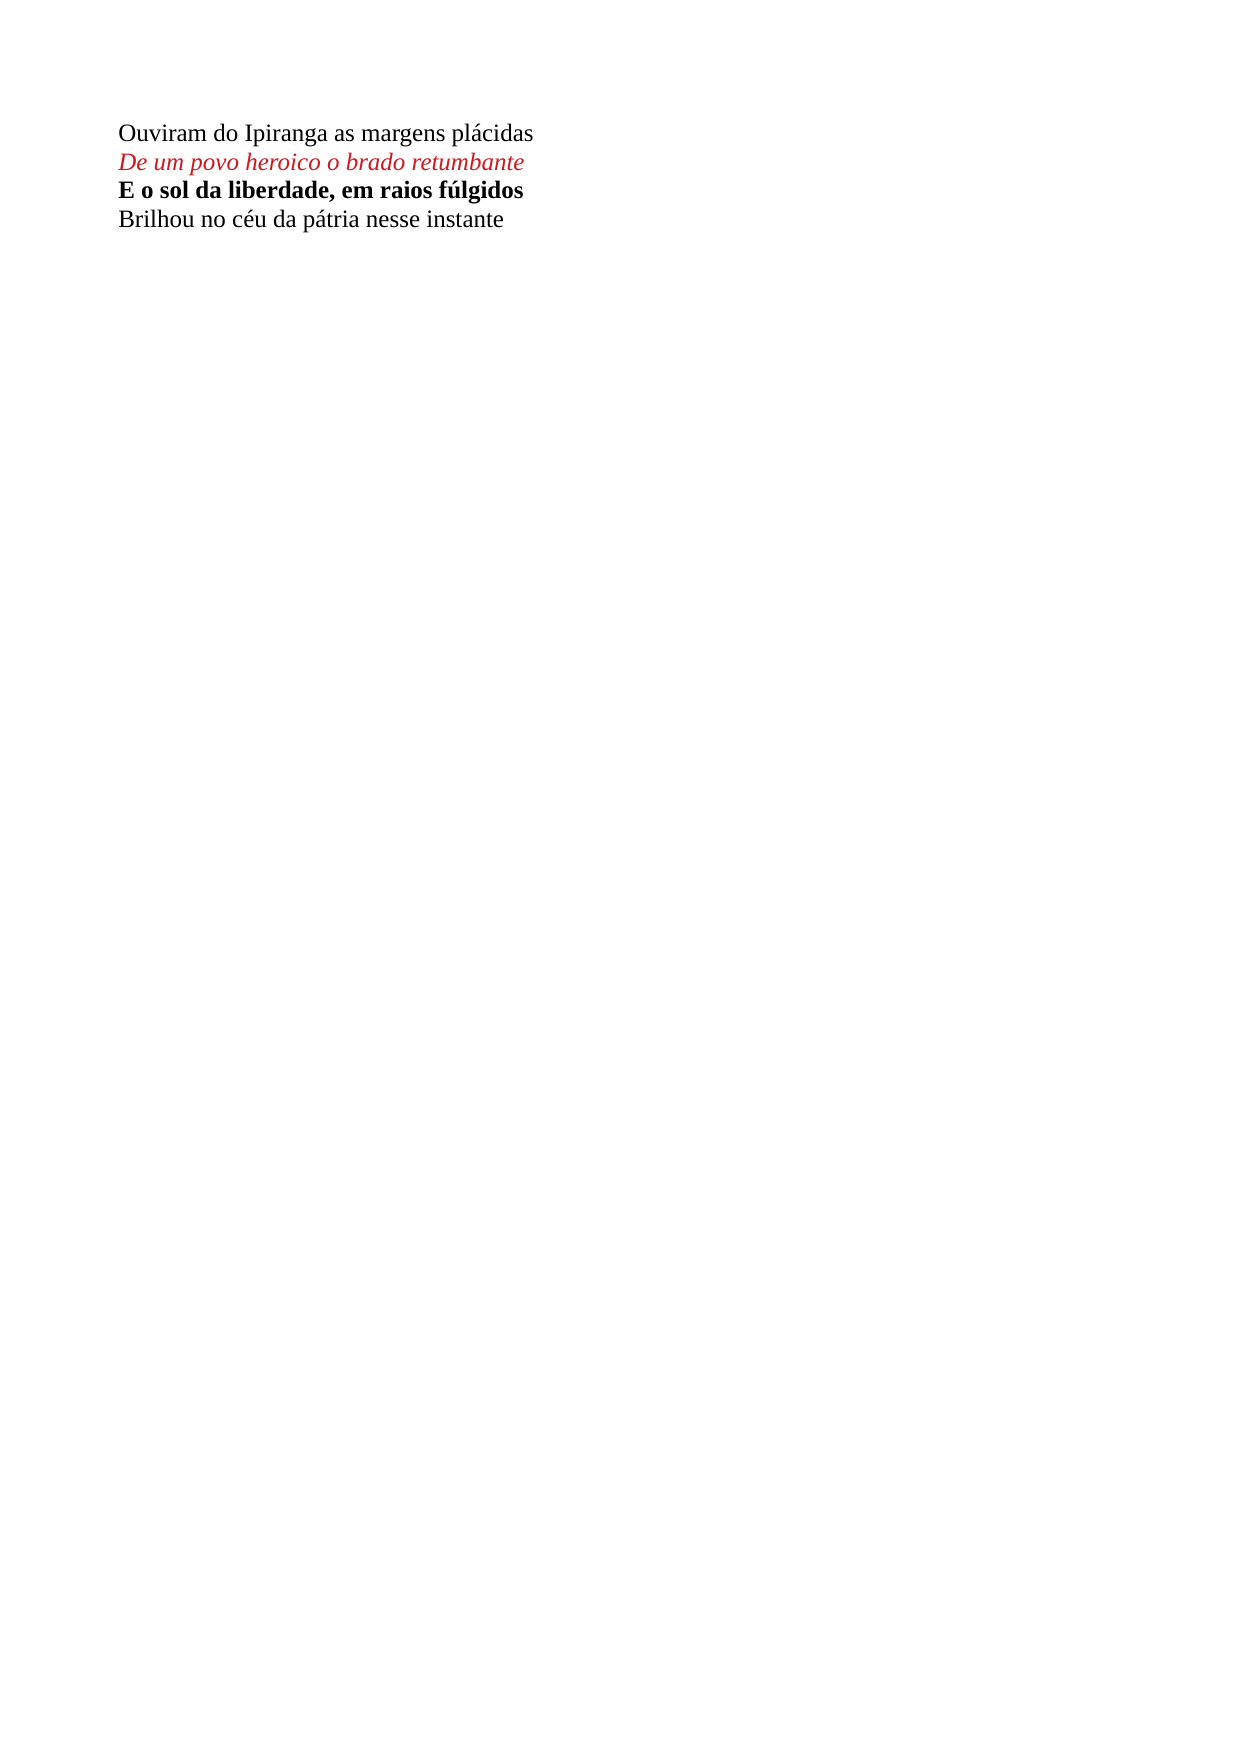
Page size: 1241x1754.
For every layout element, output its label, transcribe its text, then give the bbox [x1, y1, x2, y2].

text Ouviram do Ipiranga as margens plácidas De um povo heroico o brado retumbante E o sol da liberdade, em raios fúlgidos Brilhou no céu da pátria nesse instante [118, 118, 1122, 233]
